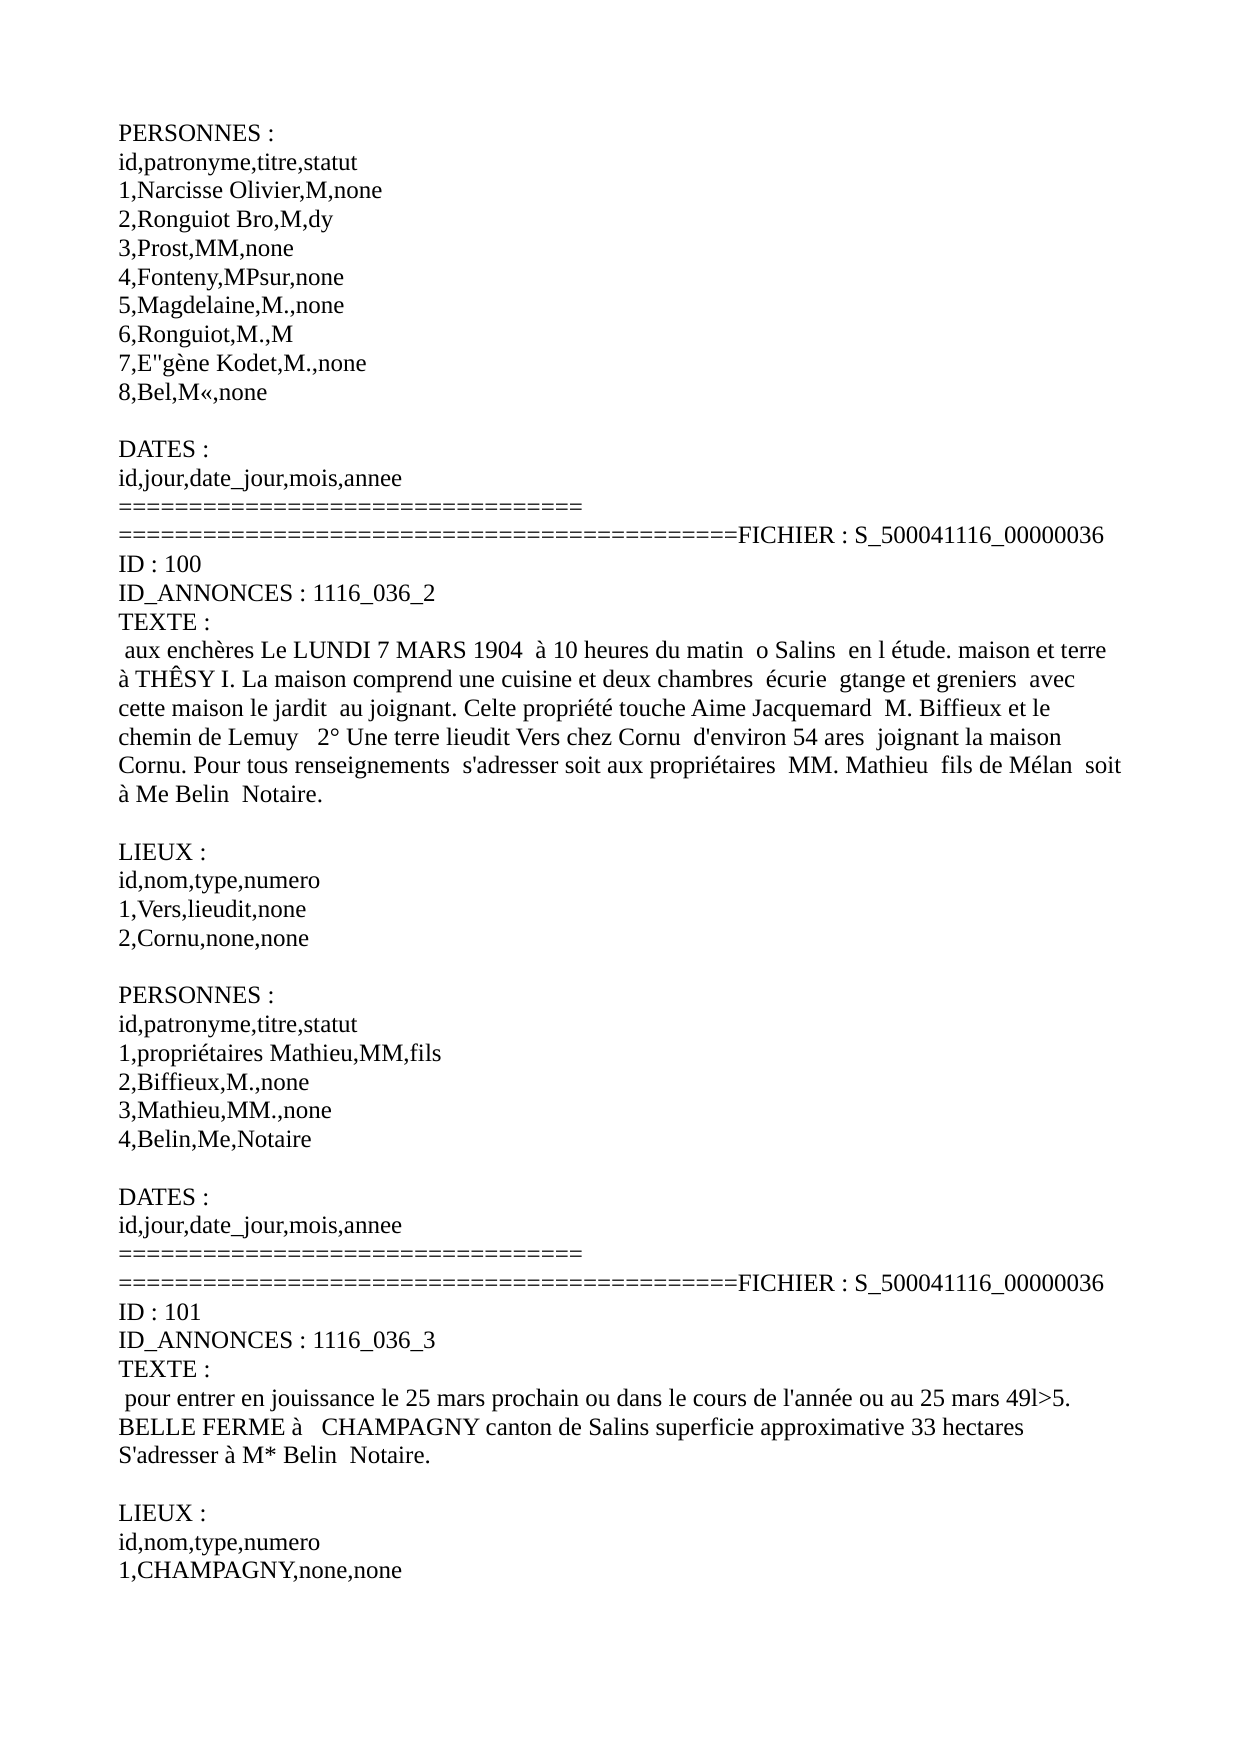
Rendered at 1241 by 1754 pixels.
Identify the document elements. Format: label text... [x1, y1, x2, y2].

text id,jour,date_jour,mois,annee [118, 1211, 1122, 1239]
text 7,E"gène Kodet,M.,none [118, 348, 1122, 377]
text ============================================FICHIER : S_500041116_00000036 [118, 521, 1122, 549]
text ================================= [118, 492, 1122, 521]
text DATES : [118, 1182, 1122, 1211]
text ID_ANNONCES : 1116_036_2 [118, 578, 1122, 607]
text 3,Mathieu,MM.,none [118, 1096, 1122, 1124]
text PERSONNES : [118, 118, 1122, 147]
text 3,Prost,MM,none [118, 233, 1122, 262]
text DATES : [118, 434, 1122, 463]
text LIEUX : [118, 1498, 1122, 1527]
text ================================= [118, 1239, 1122, 1268]
text ID_ANNONCES : 1116_036_3 [118, 1326, 1122, 1354]
text id,nom,type,numero [118, 866, 1122, 894]
text 4,Fonteny,MPsur,none [118, 262, 1122, 291]
text aux enchères Le LUNDI 7 MARS 1904 à 10 heures du matin o Salins en l étude. maison et terre à THÊSY I. La maison comprend une cuisine et deux chambres écurie gtange et greniers avec cette maison le jardit au joignant. Celte propriété touche Aime Jacquemard M. Biffieux et le chemin de Lemuy 2° Une terre lieudit Vers chez Cornu d'environ 54 ares joignant la maison Cornu. Pour tous renseignements s'adresser soit aux propriétaires MM. Mathieu fils de Mélan soit à Me Belin Notaire. [118, 636, 1122, 808]
text 2,Cornu,none,none [118, 923, 1122, 952]
text pour entrer en jouissance le 25 mars prochain ou dans le cours de l'année ou au 25 mars 49l>5. BELLE FERME à CHAMPAGNY canton de Salins superficie approximative 33 hectares S'adresser à M* Belin Notaire. [118, 1383, 1122, 1469]
text ID : 101 [118, 1297, 1122, 1326]
text LIEUX : [118, 837, 1122, 866]
text ID : 100 [118, 549, 1122, 578]
text 1,Vers,lieudit,none [118, 894, 1122, 923]
text 8,Bel,M«,none [118, 377, 1122, 406]
text 2,Biffieux,M.,none [118, 1067, 1122, 1096]
text 1,CHAMPAGNY,none,none [118, 1556, 1122, 1584]
text id,jour,date_jour,mois,annee [118, 463, 1122, 492]
text 4,Belin,Me,Notaire [118, 1124, 1122, 1153]
text 2,Ronguiot Bro,M,dy [118, 204, 1122, 233]
text 5,Magdelaine,M.,none [118, 291, 1122, 319]
text 1,Narcisse Olivier,M,none [118, 176, 1122, 204]
text id,nom,type,numero [118, 1527, 1122, 1556]
text TEXTE : [118, 1354, 1122, 1383]
text 1,propriétaires Mathieu,MM,fils [118, 1038, 1122, 1067]
text 6,Ronguiot,M.,M [118, 319, 1122, 348]
text ============================================FICHIER : S_500041116_00000036 [118, 1268, 1122, 1297]
text PERSONNES : [118, 981, 1122, 1009]
text TEXTE : [118, 607, 1122, 636]
text id,patronyme,titre,statut [118, 1009, 1122, 1038]
text id,patronyme,titre,statut [118, 147, 1122, 176]
